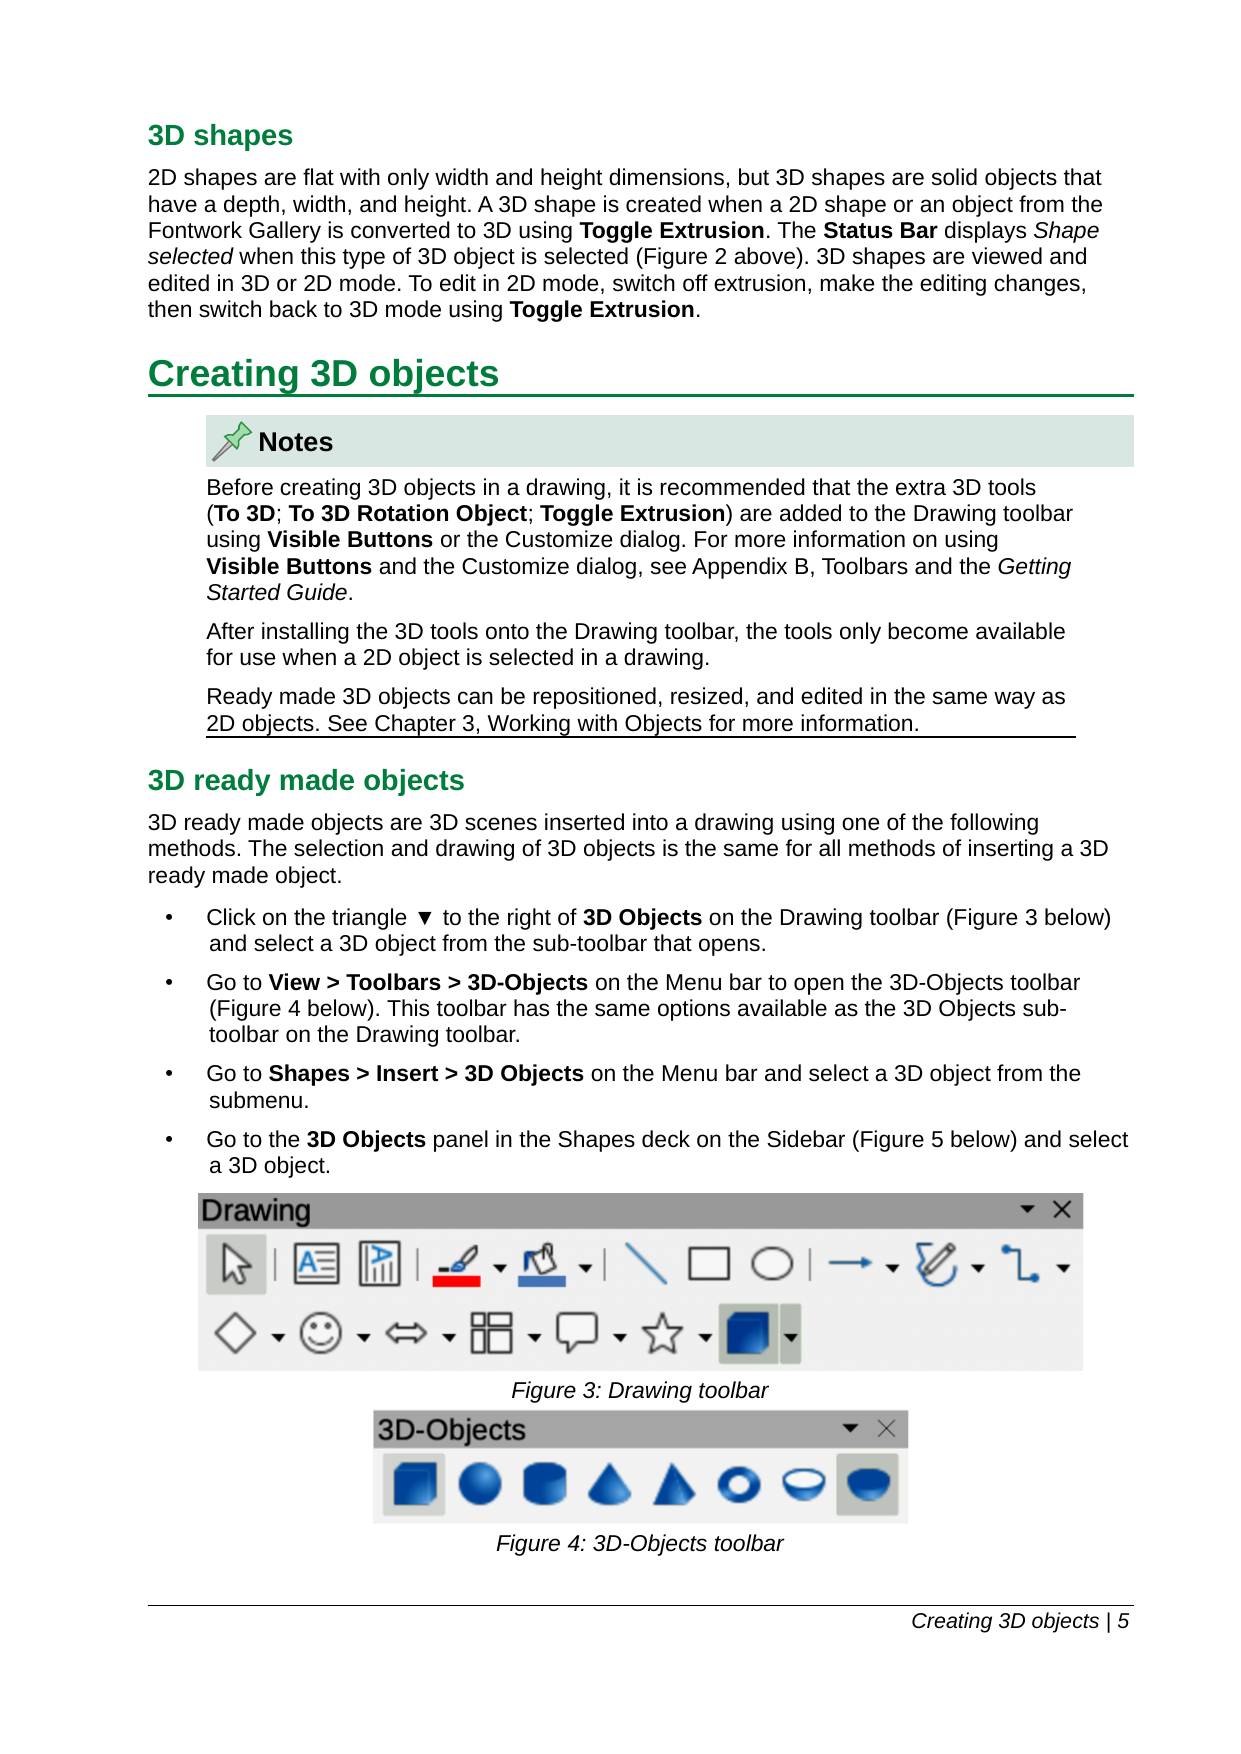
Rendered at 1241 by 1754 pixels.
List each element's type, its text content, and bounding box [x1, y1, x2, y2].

picture [198, 1193, 1084, 1371]
text Ready made 3D objects can be repositioned, resized, and edited in the same way as 2D objects. See Chapter 3, Working with Objects for more information. [206, 683, 1076, 736]
text Figure 4: 3D-Objects toolbar [373, 1530, 909, 1556]
text 3D ready made objects are 3D scenes inserted into a drawing using one of the following methods. The selection and drawing of 3D objects is the same for all methods of inserting a 3D ready made object. [148, 809, 1134, 888]
subtitle 3D shapes [148, 118, 1134, 152]
subtitle Creating 3D objects [148, 351, 1134, 394]
picture [372, 1409, 909, 1524]
list Click on the triangle ▼ to the right of 3D Objects on the Drawing toolbar (Figure 3 below) and select a 3D object from the sub-toolbar that opens. [162, 901, 1134, 956]
subtitle Notes [206, 415, 1134, 467]
text 2D shapes are flat with only width and height dimensions, but 3D shapes are solid objects that have a depth, width, and height. A 3D shape is created when a 2D shape or an object from the Fontwork Gallery is converted to 3D using Toggle Extrusion. The Status Bar displays Shape selected when this type of 3D object is selected (Figure 2 above). 3D shapes are viewed and edited in 3D or 2D mode. To edit in 2D mode, switch off extrusion, make the editing changes, then switch back to 3D mode using Toggle Extrusion. [148, 164, 1134, 322]
text After installing the 3D tools onto the Drawing toolbar, the tools only become available for use when a 2D object is selected in a drawing. [206, 618, 1076, 671]
list Go to View > Toolbars > 3D-Objects on the Menu bar to open the 3D-Objects toolbar (Figure 4 below). This toolbar has the same options available as the 3D Objects sub-toolbar on the Drawing toolbar. [162, 966, 1134, 1048]
subtitle 3D ready made objects [148, 763, 1134, 797]
list Go to Shapes > Insert > 3D Objects on the Menu bar and select a 3D object from the submenu. [162, 1057, 1134, 1113]
text Before creating 3D objects in a drawing, it is recommended that the extra 3D tools (To 3D; To 3D Rotation Object; Toggle Extrusion) are added to the Drawing toolbar using Visible Buttons or the Customize dialog. For more information on using Visible Buttons and the Customize dialog, see Appendix B, Toolbars and the Getting Started Guide. [206, 474, 1076, 606]
list Go to the 3D Objects panel in the Shapes deck on the Sidebar (Figure 5 below) and select a 3D object. [162, 1123, 1134, 1181]
text Figure 3: Drawing toolbar [198, 1377, 1083, 1403]
